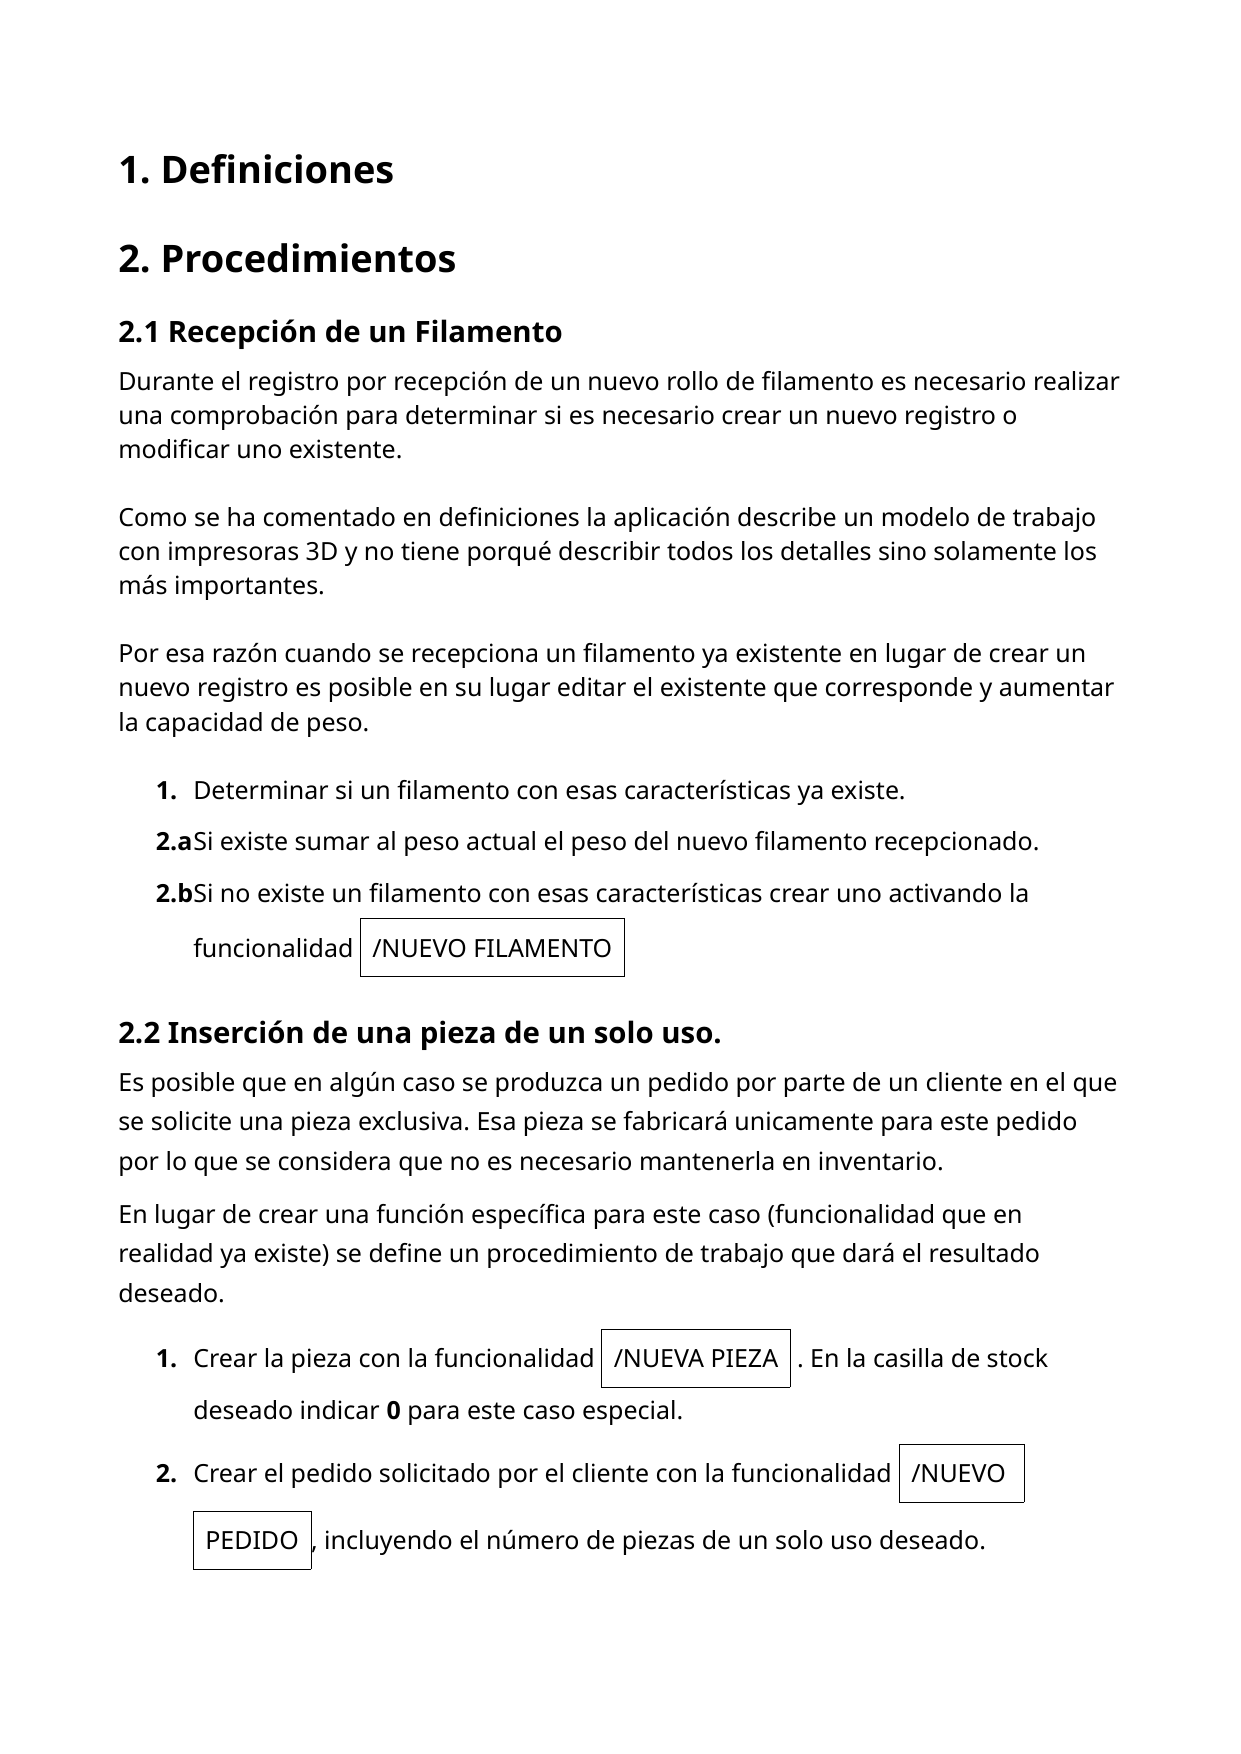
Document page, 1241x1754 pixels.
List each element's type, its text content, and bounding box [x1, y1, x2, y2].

text En lugar de crear una función específica para este caso (funcionalidad que en realidad ya existe) se define un procedimiento de trabajo que dará el resultado deseado. [118, 1197, 1122, 1309]
subtitle 2.1 Recepción de un Filamento [118, 311, 1122, 351]
text Por esa razón cuando se recepciona un filamento ya existente en lugar de crear un nuevo registro es posible en su lugar editar el existente que corresponde y aumentar la capacidad de peso. [118, 636, 1122, 738]
text Como se ha comentado en definiciones la aplicación describe un modelo de trabajo con impresoras 3D y no tiene porqué describir todos los detalles sino solamente los más importantes. [118, 500, 1122, 602]
text 2.a Si existe sumar al peso actual el peso del nuevo filamento recepcionado. [156, 824, 1122, 858]
subtitle 1. Definiciones [118, 143, 1122, 195]
text 1. Determinar si un filamento con esas características ya existe. [156, 772, 1122, 806]
text 2. Crear el pedido solicitado por el cliente con la funcionalidad /NUEVO PEDIDO, incluyendo el número de piezas de un solo uso deseado. [156, 1444, 1122, 1569]
text 1. Crear la pieza con la funcionalidad /NUEVA PIEZA . En la casilla de stock deseado indicar 0 para este caso especial. [156, 1329, 1122, 1426]
text 2.b Si no existe un filamento con esas características crear uno activando la funcionalidad /NUEVO FILAMENTO [156, 876, 1122, 977]
text Es posible que en algún caso se produzca un pedido por parte de un cliente en el que se solicite una pieza exclusiva. Esa pieza se fabricará unicamente para este pedido por lo que se considera que no es necesario mantenerla en inventario. [118, 1065, 1122, 1177]
text Durante el registro por recepción de un nuevo rollo de filamento es necesario realizar una comprobación para determinar si es necesario crear un nuevo registro o modificar uno existente. [118, 363, 1122, 466]
subtitle 2. Procedimientos [118, 232, 1122, 284]
subtitle 2.2 Inserción de una pieza de un solo uso. [118, 1012, 1122, 1052]
